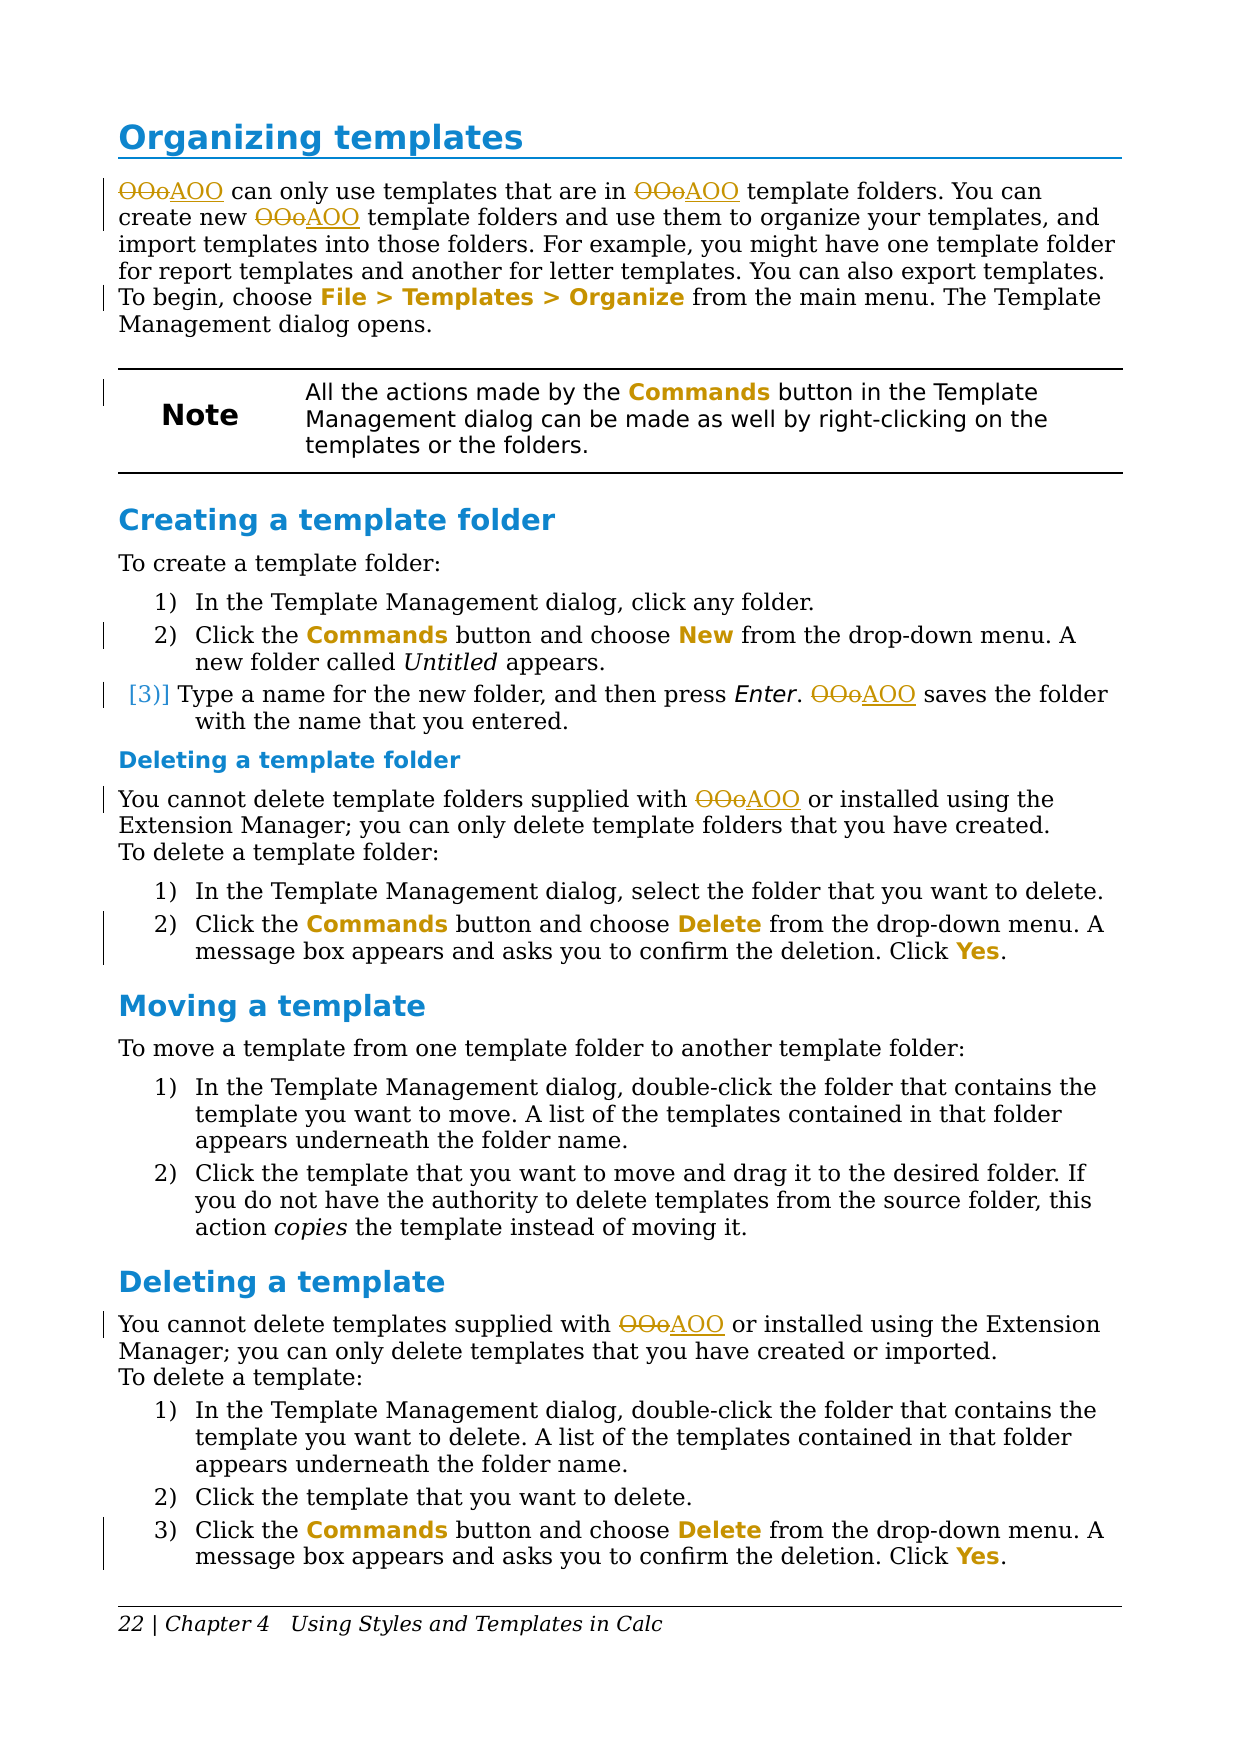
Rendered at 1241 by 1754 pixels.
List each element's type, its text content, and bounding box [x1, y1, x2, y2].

list Click the template that you want to delete. [177, 1484, 1122, 1511]
subtitle Deleting a template folder [118, 747, 1122, 773]
table_header Note [118, 370, 281, 472]
subtitle Organizing templates [118, 118, 1122, 157]
text You cannot delete templates supplied with AOO or installed using the Extension Manager; you can only delete templates that you have created or imported. [118, 1311, 1122, 1364]
list To delete a template: [118, 1364, 1122, 1391]
subtitle Creating a template folder [118, 504, 1122, 538]
text To move a template from one template folder to another template folder: [118, 1035, 1122, 1062]
list In the Template Management dialog, double-click the folder that contains the template you want to move. A list of the templates contained in that folder appears underneath the folder name. [177, 1074, 1122, 1154]
text You cannot delete template folders supplied with AOO or installed using the Extension Manager; you can only delete template folders that you have created. [118, 786, 1122, 839]
table_header All the actions made by the Commands button in the Template Management dialog can be made as well by right-clicking on the templates or the folders. [281, 370, 1122, 472]
subtitle Moving a template [118, 989, 1122, 1023]
text To delete a template folder: [118, 839, 1122, 866]
text AOO can only use templates that are in AOO template folders. You can create new AOO template folders and use them to organize your templates, and import templates into those folders. For example, you might have one template folder for report templates and another for letter templates. You can also export templates. [118, 178, 1122, 284]
list Click the Commands button and choose Delete from the drop-down menu. A message box appears and asks you to confirm the deletion. Click Yes. [177, 911, 1122, 964]
list In the Template Management dialog, select the folder that you want to delete. [177, 878, 1122, 905]
list Click the Commands button and choose New from the drop-down menu. A new folder called Untitled appears. [177, 622, 1122, 675]
text To begin, choose File > Templates > Organize from the main menu. The Template Management dialog opens. [118, 284, 1122, 338]
text To create a template folder: [118, 550, 1122, 577]
list Click the Commands button and choose Delete from the drop-down menu. A message box appears and asks you to confirm the deletion. Click Yes. [177, 1517, 1122, 1570]
list In the Template Management dialog, click any folder. [177, 589, 1122, 616]
list Type a name for the new folder, and then press Enter. AOO saves the folder with the name that you entered. [177, 682, 1122, 735]
list In the Template Management dialog, double-click the folder that contains the template you want to delete. A list of the templates contained in that folder appears underneath the folder name. [177, 1398, 1122, 1478]
list Click the template that you want to move and drag it to the desired folder. If you do not have the authority to delete templates from the source folder, this action copies the template instead of moving it. [177, 1161, 1122, 1241]
subtitle Deleting a template [118, 1265, 1122, 1299]
